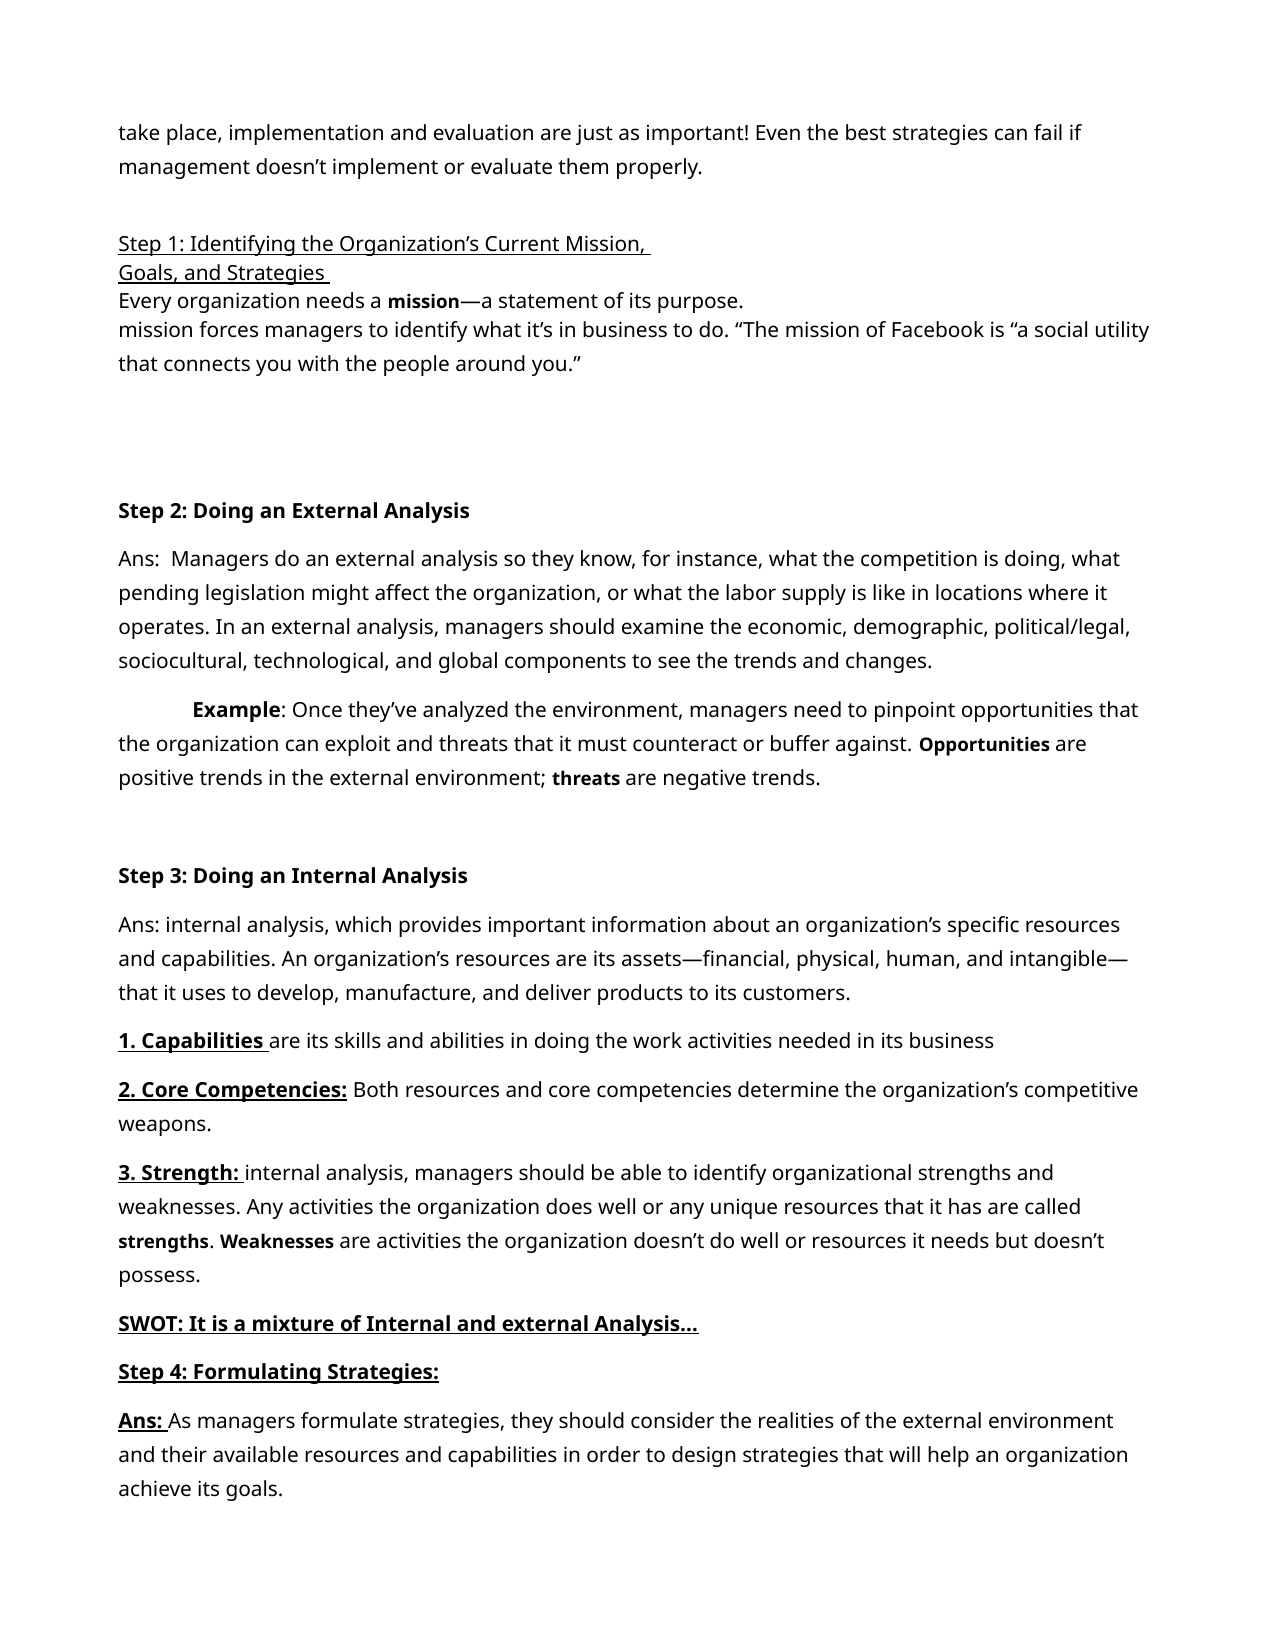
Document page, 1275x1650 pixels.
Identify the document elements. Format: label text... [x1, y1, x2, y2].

text Goals, and Strategies [118, 258, 1157, 286]
text Example: Once they’ve analyzed the environment, managers need to pinpoint opportunities that the organization can exploit and threats that it must counteract or buffer against. Opportunities are positive trends in the external environment; threats are negative trends. [118, 695, 1157, 792]
text mission forces managers to identify what it’s in business to do. “The mission of Facebook is “a social utility that connects you with the people around you.” [118, 315, 1157, 377]
text SWOT: It is a mixture of Internal and external Analysis… [118, 1309, 1157, 1337]
text take place, implementation and evaluation are just as important! Even the best strategies can fail if management doesn’t implement or evaluate them properly. [118, 118, 1157, 181]
text Ans: internal analysis, which provides important information about an organization’s specific resources and capabilities. An organization’s resources are its assets—financial, physical, human, and intangible—that it uses to develop, manufacture, and deliver products to its customers. [118, 910, 1157, 1006]
text Ans: Managers do an external analysis so they know, for instance, what the competition is doing, what pending legislation might affect the organization, or what the labor supply is like in locations where it operates. In an external analysis, managers should examine the economic, demographic, political/legal, sociocultural, technological, and global components to see the trends and changes. [118, 544, 1157, 675]
text 3. Strength: internal analysis, managers should be able to identify organizational strengths and weaknesses. Any activities the organization does well or any unique resources that it has are called strengths. Weaknesses are activities the organization doesn’t do well or resources it needs but doesn’t possess. [118, 1158, 1157, 1288]
text 2. Core Competencies: Both resources and core competencies determine the organization’s competitive weapons. [118, 1075, 1157, 1138]
text Step 4: Formulating Strategies: [118, 1357, 1157, 1386]
text Step 3: Doing an Internal Analysis [118, 861, 1157, 889]
text Every organization needs a mission—a statement of its purpose. [118, 286, 1157, 315]
text Step 1: Identifying the Organization’s Current Mission, [118, 229, 1157, 258]
text 1. Capabilities are its skills and abilities in doing the work activities needed in its business [118, 1026, 1157, 1055]
text Ans: As managers formulate strategies, they should consider the realities of the external environment and their available resources and capabilities in order to design strategies that will help an organization achieve its goals. [118, 1406, 1157, 1502]
text Step 2: Doing an External Analysis [118, 496, 1157, 524]
